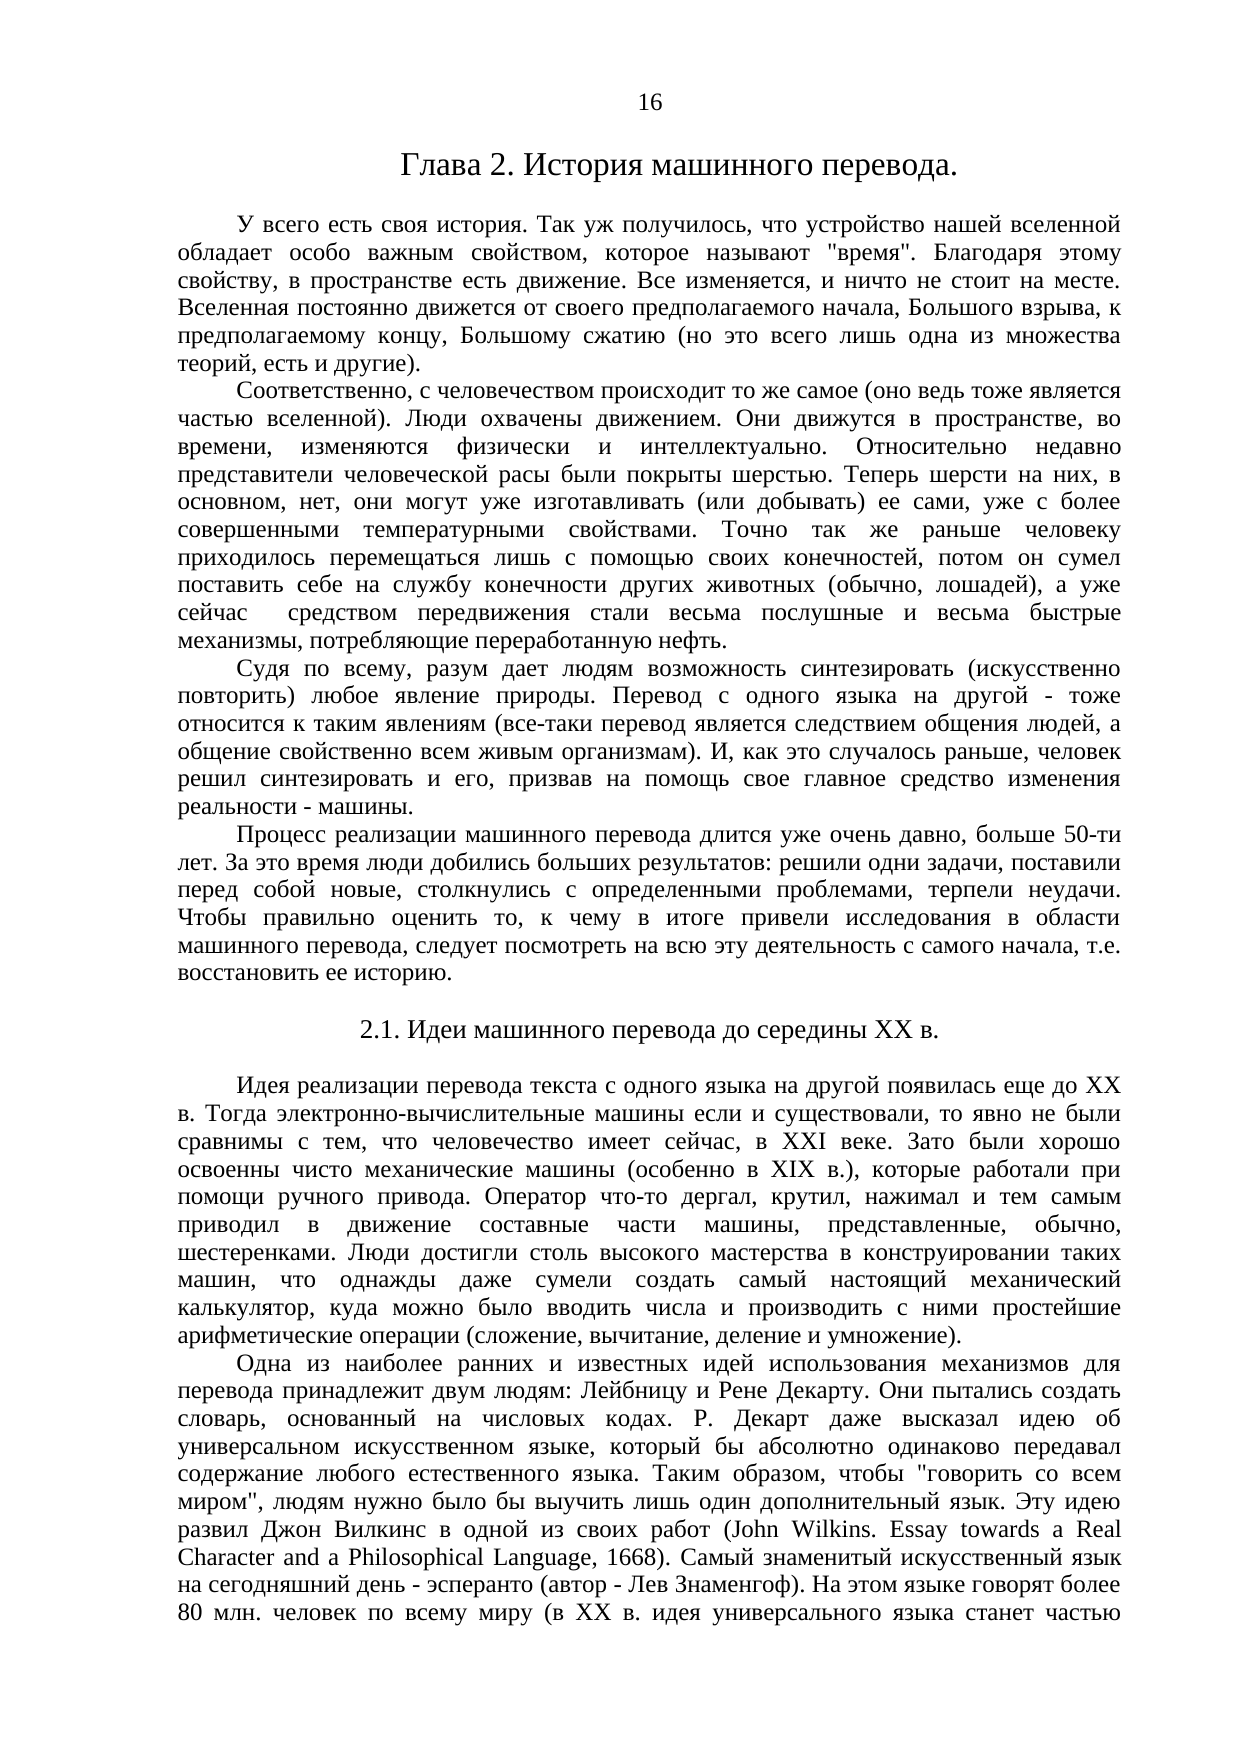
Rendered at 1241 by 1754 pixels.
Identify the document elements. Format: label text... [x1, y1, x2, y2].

text 2.1. Идеи машинного перевода до середины XX в. [177, 1014, 1122, 1044]
text Идея реализации перевода текста с одного языка на другой появилась еще до XX в. Тогда электронно-вычислительные машины если и существовали, то явно не были сравнимы с тем, что человечество имеет сейчас, в XXI веке. Зато были хорошо освоенны чисто механические машины (особенно в XIX в.), которые работали при помощи ручного привода. Оператор что-то дергал, крутил, нажимал и тем самым приводил в движение составные части машины, представленные, обычно, шестеренками. Люди достигли столь высокого мастерства в конструировании таких машин, что однажды даже сумели создать самый настоящий механический калькулятор, куда можно было вводить числа и производить с ними простейшие арифметические операции (сложение, вычитание, деление и умножение). [177, 1072, 1122, 1349]
text Процесс реализации машинного перевода длится уже очень давно, больше 50-ти лет. За это время люди добились больших результатов: решили одни задачи, поставили перед собой новые, столкнулись с определенными проблемами, терпели неудачи. Чтобы правильно оценить то, к чему в итоге привели исследования в области машинного перевода, следует посмотреть на всю эту деятельность с самого начала, т.е. восстановить ее историю. [177, 820, 1122, 986]
text Глава 2. История машинного перевода. [177, 146, 1122, 183]
text Судя по всему, разум дает людям возможность синтезировать (искусственно повторить) любое явление природы. Перевод с одного языка на другой - тоже относится к таким явлениям (все-таки перевод является следствием общения людей, а общение свойственно всем живым организмам). И, как это случалось раньше, человек решил синтезировать и его, призвав на помощь свое главное средство изменения реальности - машины. [177, 654, 1122, 820]
text У всего есть своя история. Так уж получилось, что устройство нашей вселенной обладает особо важным свойством, которое называют "время". Благодаря этому свойству, в пространстве есть движение. Все изменяется, и ничто не стоит на месте. Вселенная постоянно движется от своего предполагаемого начала, Большого взрыва, к предполагаемому концу, Большому сжатию (но это всего лишь одна из множества теорий, есть и другие). [177, 210, 1122, 377]
text Одна из наиболее ранних и известных идей использования механизмов для перевода принадлежит двум людям: Лейбницу и Рене Декарту. Они пытались создать словарь, основанный на числовых кодах. Р. Декарт даже высказал идею об универсальном искусственном языке, который бы абсолютно одинаково передавал содержание любого естественного языка. Таким образом, чтобы "говорить со всем миром", людям нужно было бы выучить лишь один дополнительный язык. Эту идею развил Джон Вилкинс в одной из своих работ (John Wilkins. Essay towards a Real Character and a Philosophical Language, 1668). Самый знаменитый искусственный язык на сегодняшний день - эсперанто (автор - Лев Знаменгоф). На этом языке говорят более 80 млн. человек по всему миру (в XX в. идея универсального языка станет частью [177, 1349, 1122, 1626]
text Соответственно, с человечеством происходит то же самое (оно ведь тоже является частью вселенной). Люди охвачены движением. Они движутся в пространстве, во времени, изменяются физически и интеллектуально. Относительно недавно представители человеческой расы были покрыты шерстью. Теперь шерсти на них, в основном, нет, они могут уже изготавливать (или добывать) ее сами, уже с более совершенными температурными свойствами. Точно так же раньше человеку приходилось перемещаться лишь с помощью своих конечностей, потом он сумел поставить себе на службу конечности других животных (обычно, лошадей), а уже сейчас средством передвижения стали весьма послушные и весьма быстрые механизмы, потребляющие переработанную нефть. [177, 377, 1122, 654]
